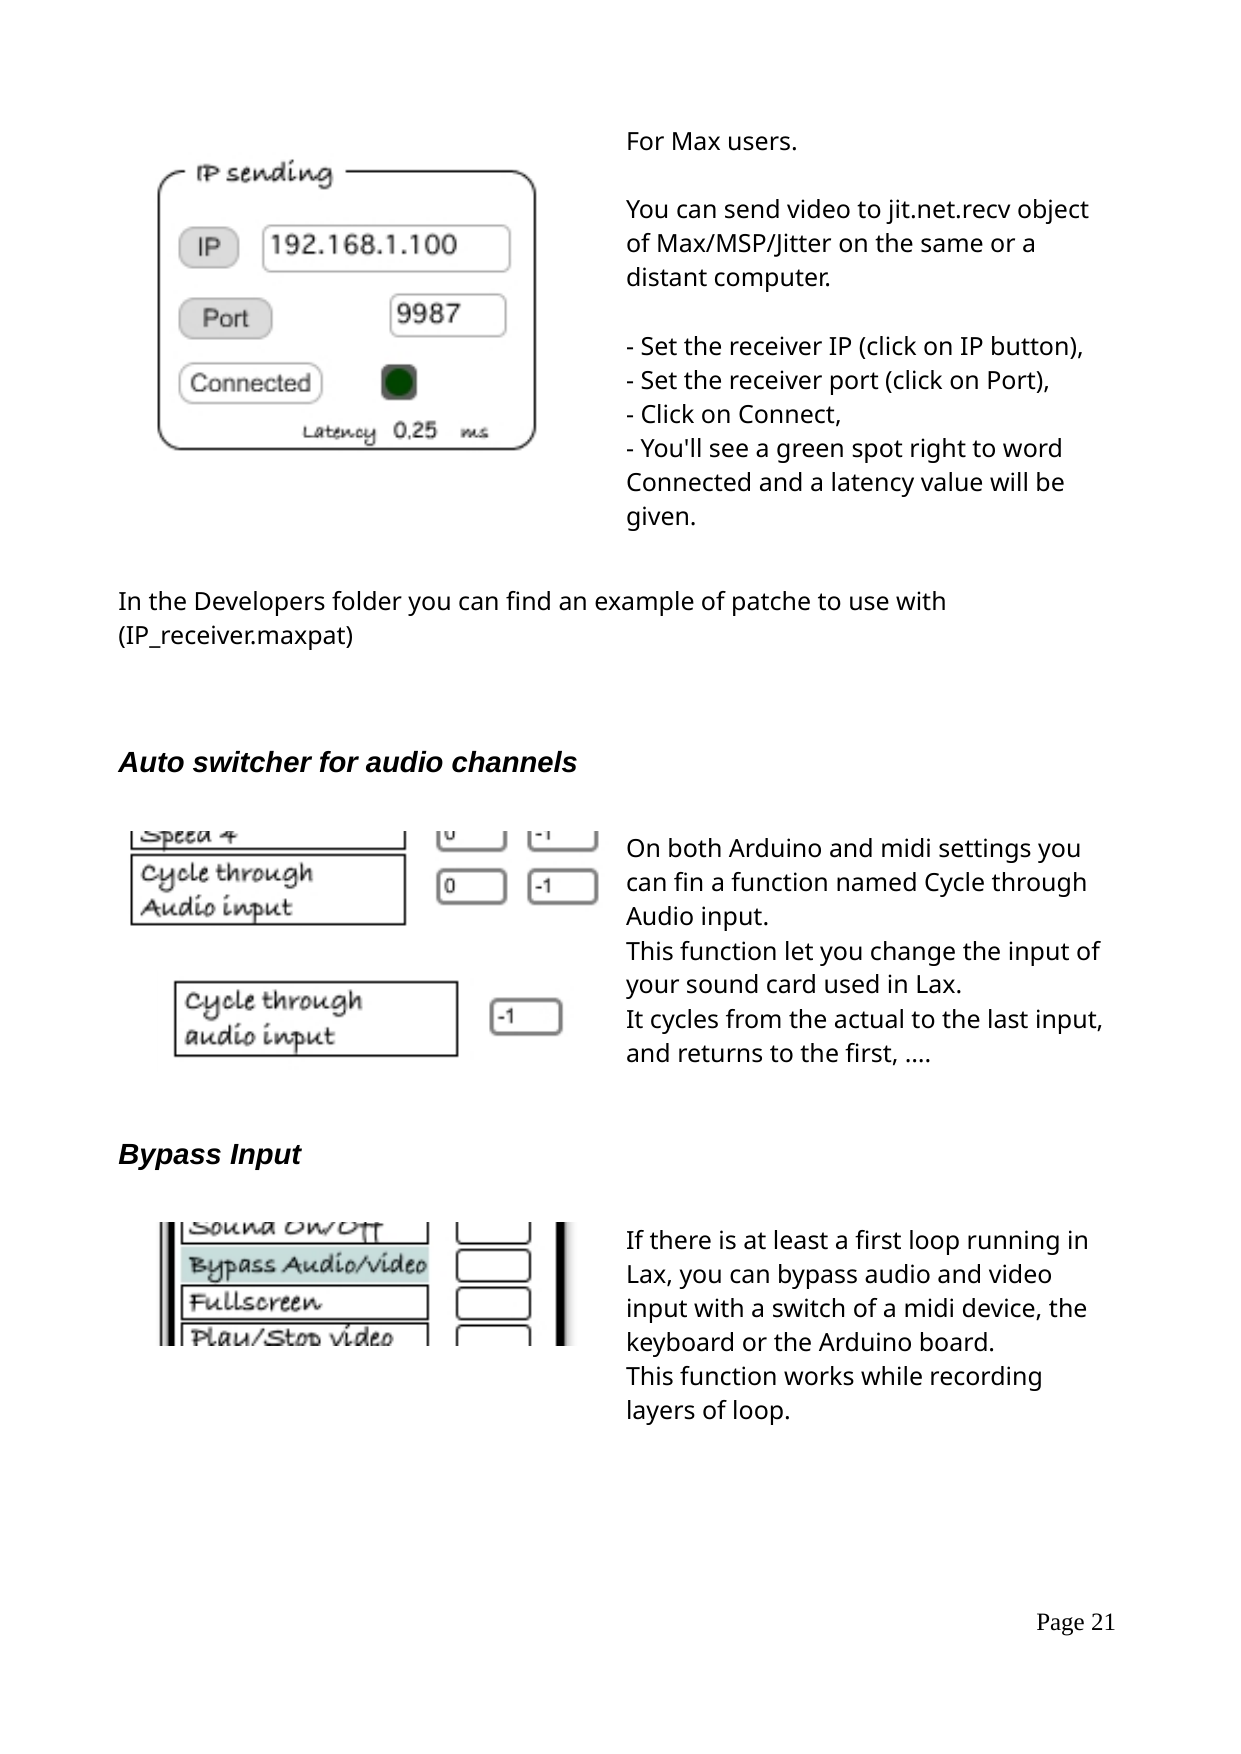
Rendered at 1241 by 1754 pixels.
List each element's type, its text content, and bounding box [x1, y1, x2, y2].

table_header [118, 1217, 620, 1433]
table_cell [118, 118, 620, 152]
table_cell [118, 538, 620, 584]
picture [152, 152, 549, 461]
picture [156, 970, 582, 1072]
picture [123, 831, 615, 936]
subtitle Bypass Input [118, 1137, 1122, 1170]
table_cell [118, 153, 620, 538]
picture [146, 1222, 592, 1346]
subtitle Auto switcher for audio channels [118, 745, 1122, 779]
table_cell [620, 538, 1122, 584]
table_header [118, 825, 620, 1112]
text In the Developers folder you can find an example of patche to use with (IP_receiver.maxpat) [118, 584, 1122, 652]
table_cell For Max users. You can send video to jit.net.recv object of Max/MSP/Jitter on the same or a distant computer. - Set the receiver IP (click on IP button), - Set the receiver port (click on Port), - Click on Connect, - You'll see a green spot right to word Connected and a latency value will be given. [620, 118, 1122, 538]
table_header On both Arduino and midi settings you can fin a function named Cycle through Audio input. This function let you change the input of your sound card used in Lax. It cycles from the actual to the last input, and returns to the first, …. [620, 825, 1122, 1112]
table_header If there is at least a first loop running in Lax, you can bypass audio and video input with a switch of a midi device, the keyboard or the Arduino board. This function works while recording layers of loop. [620, 1217, 1122, 1433]
